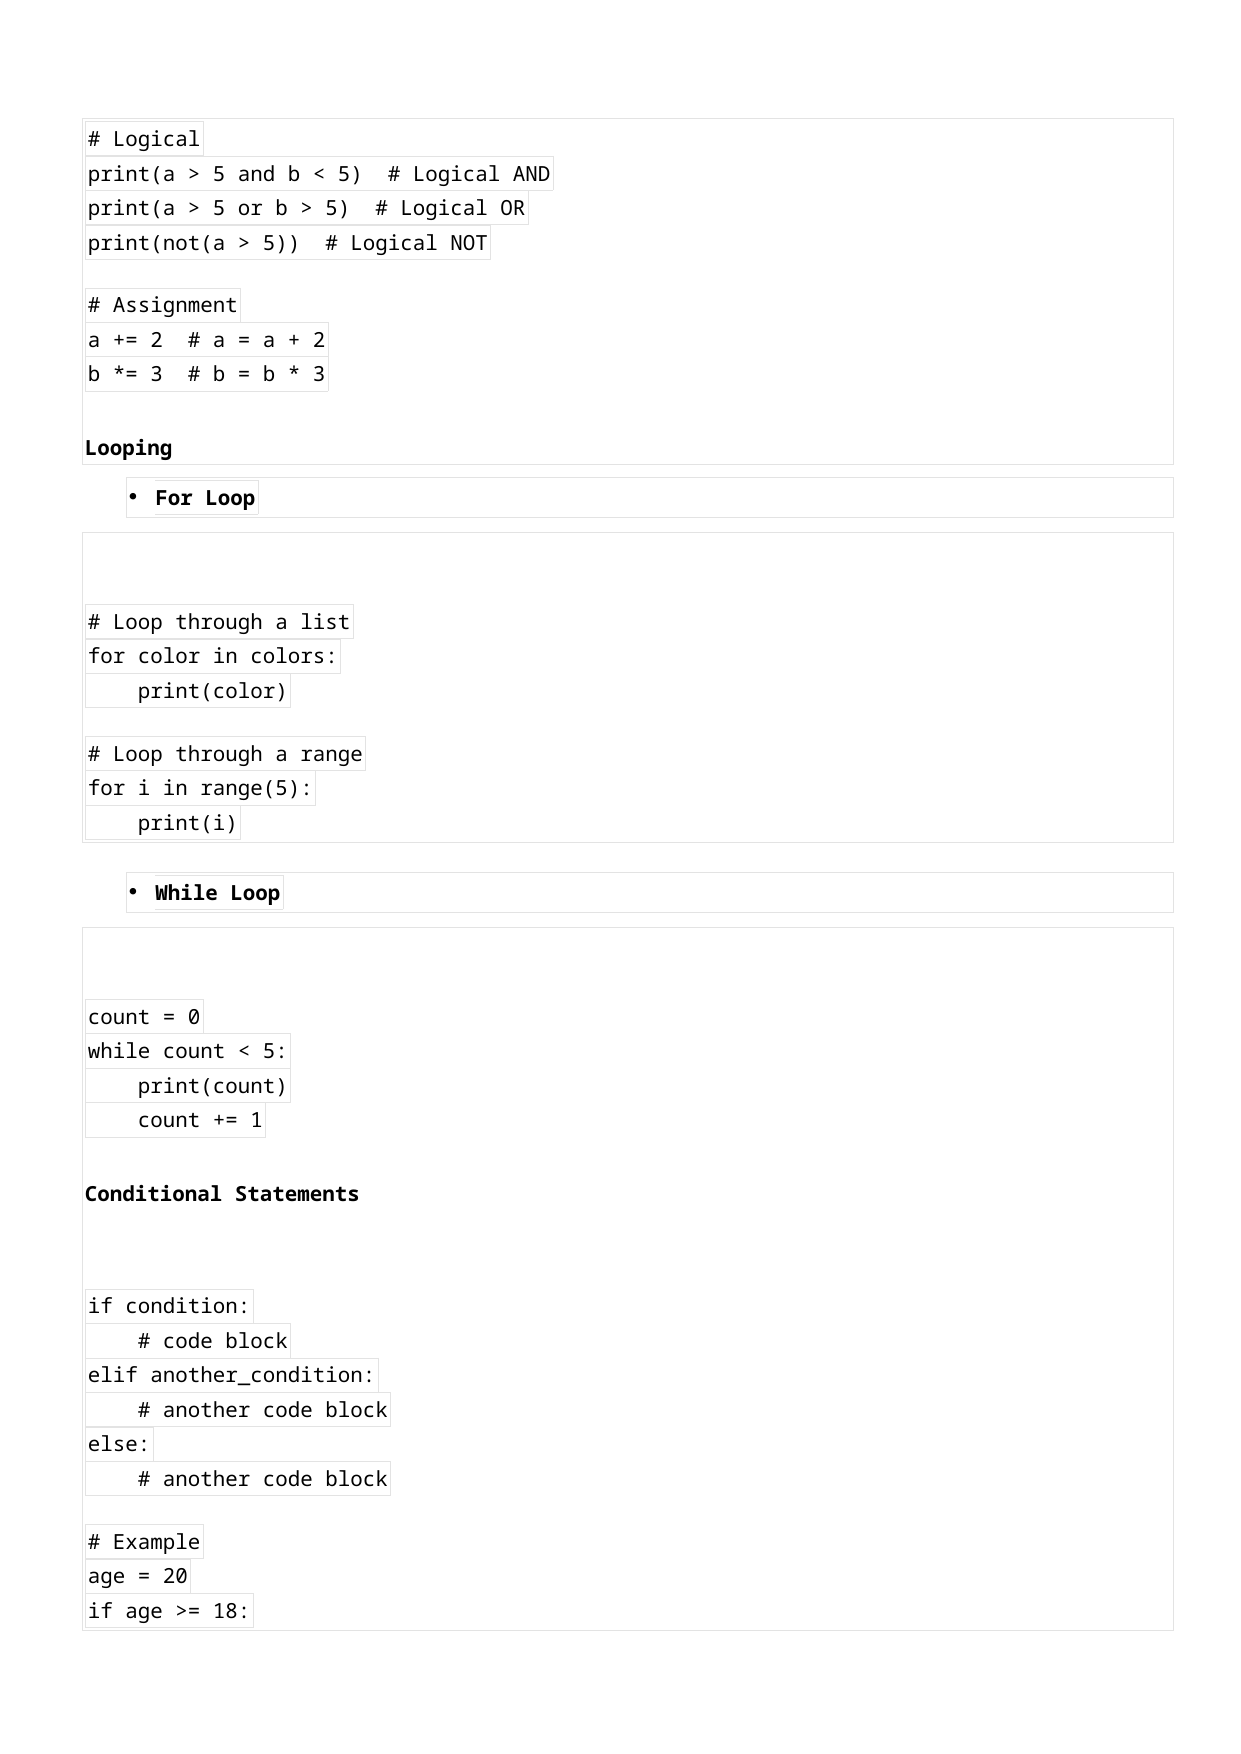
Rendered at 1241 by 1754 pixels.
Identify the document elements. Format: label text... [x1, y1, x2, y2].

text for i in range(5): [86, 771, 315, 802]
text # Loop through a list [83, 601, 1173, 635]
text print(a > 5 and b < 5) # Logical AND [86, 157, 553, 187]
text # code block [254, 1320, 1173, 1354]
text elif another_condition: [86, 1354, 290, 1358]
text [191, 1555, 1173, 1590]
subtitle Looping [83, 430, 1173, 464]
text # code block [86, 1324, 290, 1354]
text print(a > 5 or b > 5) # Logical OR [86, 191, 528, 222]
text # another code block [379, 1389, 1173, 1423]
text print(not(a > 5)) # Logical NOT [86, 226, 490, 259]
text for color in colors: [86, 640, 340, 670]
text [291, 1065, 1173, 1099]
text [491, 222, 1173, 259]
text # another code block [154, 1458, 1173, 1496]
list While Loop [127, 873, 1173, 912]
text # Loop through a range [83, 733, 1173, 767]
text # another code block [86, 1462, 390, 1495]
text # Assignment [83, 284, 1173, 319]
text [529, 187, 1173, 222]
text [316, 767, 1173, 802]
text # Example [83, 1521, 1173, 1555]
text [154, 1423, 1173, 1458]
subtitle Conditional Statements [83, 1176, 1173, 1207]
text [329, 353, 1173, 391]
text # Logical [83, 119, 1173, 153]
text print(count) [86, 1069, 290, 1099]
text age = 20 [86, 1560, 190, 1590]
text a += 2 # a = a + 2 [241, 319, 1173, 353]
text else: [86, 1428, 153, 1458]
text count = 0 [83, 996, 1173, 1030]
text print(i) [83, 802, 1173, 842]
text print(a > 5 and b < 5) # Logical AND [204, 153, 1173, 187]
text if age >= 18: [83, 1590, 1173, 1630]
text [266, 1099, 1173, 1137]
text print(color) [86, 674, 290, 707]
text # another code block [86, 1393, 390, 1423]
text count += 1 [86, 1103, 265, 1137]
text if condition: [83, 1286, 1173, 1320]
text elif another_condition: [291, 1354, 1173, 1389]
text while count < 5: [204, 1030, 1173, 1065]
text elif another_condition: [86, 1359, 378, 1389]
text b *= 3 # b = b * 3 [86, 357, 328, 391]
list For Loop [127, 478, 1173, 517]
text [341, 635, 1173, 670]
text while count < 5: [86, 1034, 290, 1065]
text [291, 670, 1173, 707]
text a += 2 # a = a + 2 [86, 323, 328, 353]
